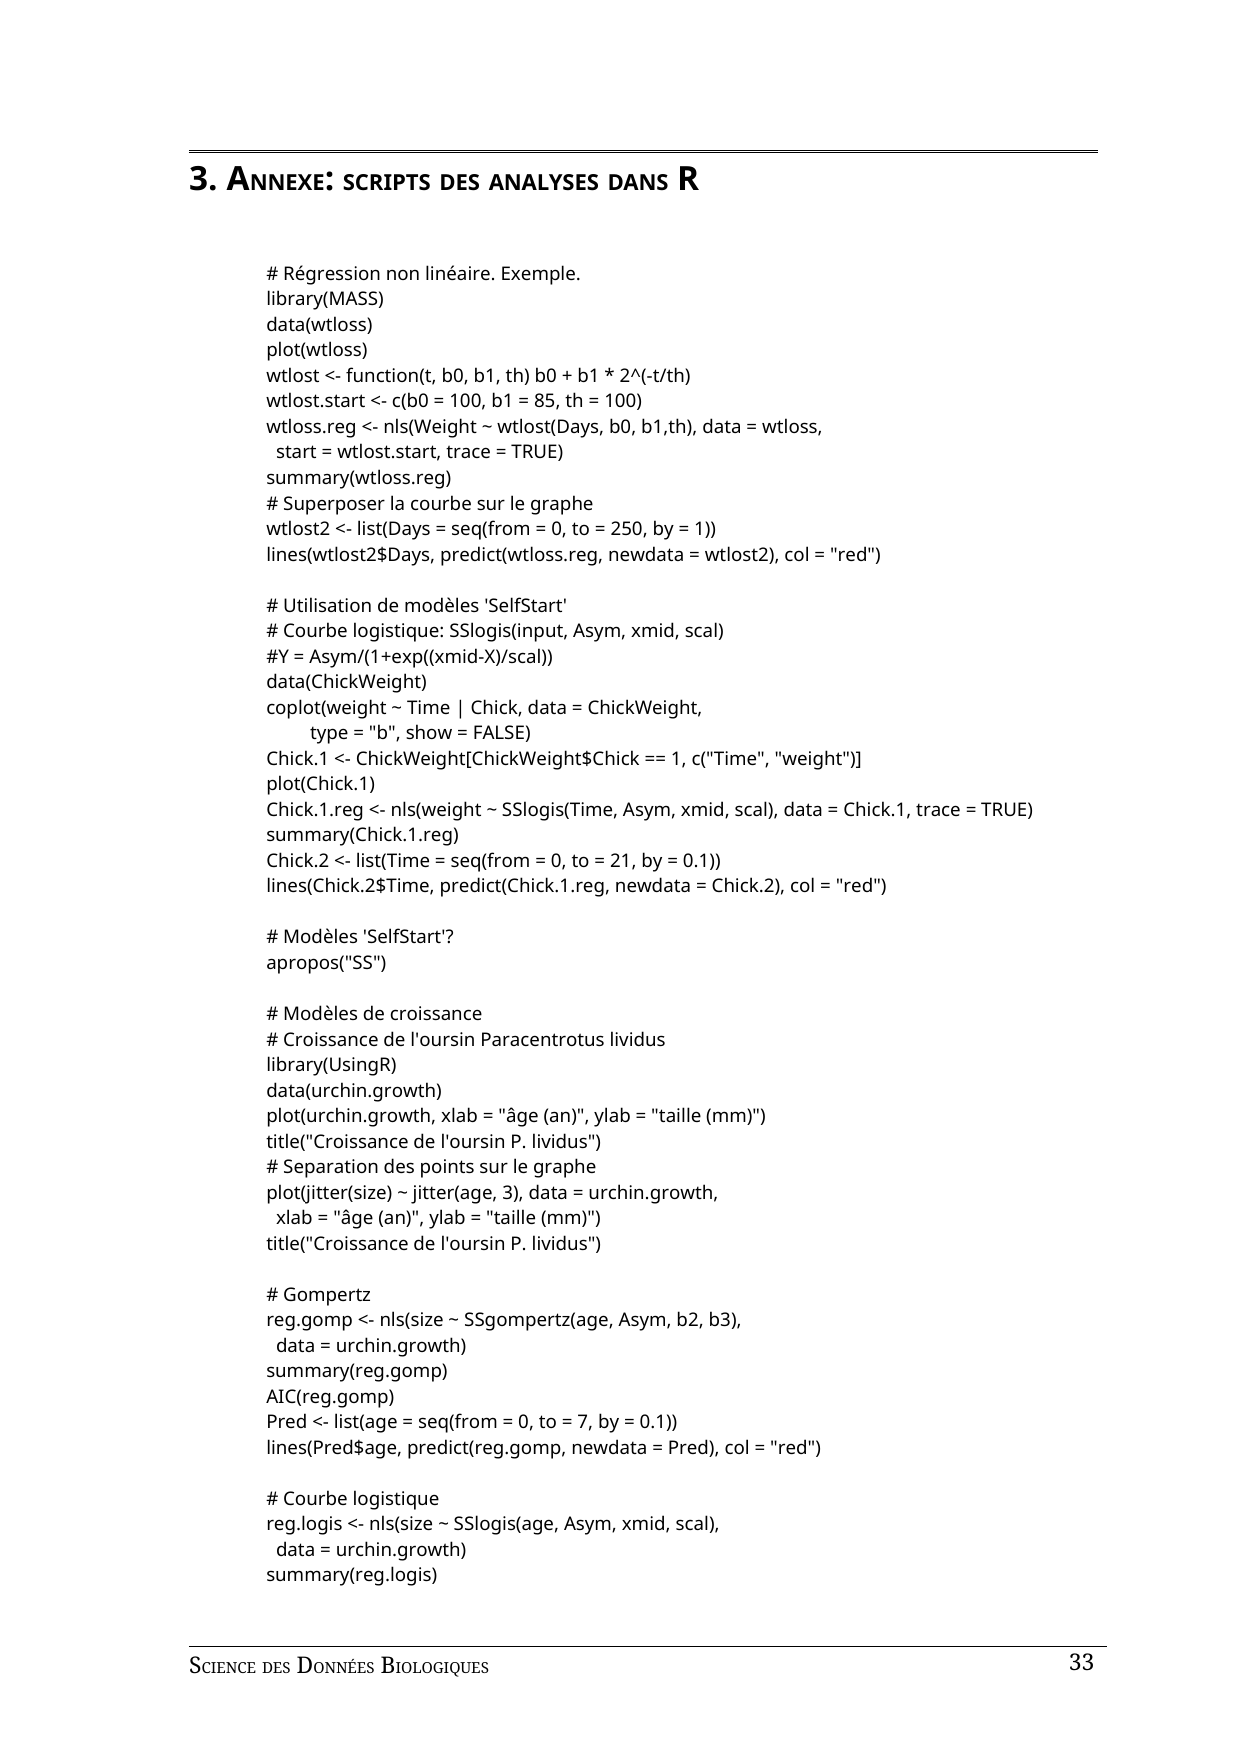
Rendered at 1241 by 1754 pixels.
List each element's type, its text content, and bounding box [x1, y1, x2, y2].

text data = urchin.growth) [266, 1536, 1098, 1562]
text summary(wtloss.reg) [266, 464, 1098, 490]
text # Utilisation de modèles 'SelfStart' [266, 592, 1098, 617]
text title("Croissance de l'oursin P. lividus") [266, 1230, 1098, 1256]
text wtlost2 <- list(Days = seq(from = 0, to = 250, by = 1)) [266, 515, 1098, 541]
text library(UsingR) [266, 1051, 1098, 1077]
text AIC(reg.gomp) [266, 1383, 1098, 1409]
text wtloss.reg <- nls(Weight ~ wtlost(Days, b0, b1,th), data = wtloss, [266, 413, 1098, 439]
text summary(reg.logis) [266, 1562, 1098, 1587]
text # Croissance de l'oursin Paracentrotus lividus [266, 1026, 1098, 1051]
text start = wtlost.start, trace = TRUE) [266, 439, 1098, 464]
text coplot(weight ~ Time | Chick, data = ChickWeight, [266, 694, 1098, 719]
text plot(urchin.growth, xlab = "âge (an)", ylab = "taille (mm)") [266, 1102, 1098, 1128]
text data = urchin.growth) [266, 1332, 1098, 1358]
text apropos("SS") [266, 949, 1098, 975]
text plot(Chick.1) [266, 771, 1098, 796]
text wtlost <- function(t, b0, b1, th) b0 + b1 * 2^(-t/th) [266, 362, 1098, 388]
text type = "b", show = FALSE) [266, 719, 1098, 745]
text lines(Chick.2$Time, predict(Chick.1.reg, newdata = Chick.2), col = "red") [266, 873, 1098, 898]
text # Modèles 'SelfStart'? [266, 924, 1098, 949]
text wtlost.start <- c(b0 = 100, b1 = 85, th = 100) [266, 388, 1098, 413]
text data(urchin.growth) [266, 1077, 1098, 1102]
text summary(Chick.1.reg) [266, 822, 1098, 847]
text summary(reg.gomp) [266, 1358, 1098, 1383]
text #Y = Asym/(1+exp((xmid-X)/scal)) [266, 643, 1098, 668]
text reg.logis <- nls(size ~ SSlogis(age, Asym, xmid, scal), [266, 1511, 1098, 1536]
text title("Croissance de l'oursin P. lividus") [266, 1128, 1098, 1153]
subtitle Annexe: scripts des analyses dans R [189, 153, 1098, 200]
text data(wtloss) [266, 311, 1098, 337]
text lines(wtlost2$Days, predict(wtloss.reg, newdata = wtlost2), col = "red") [266, 541, 1098, 566]
text Pred <- list(age = seq(from = 0, to = 7, by = 0.1)) [266, 1409, 1098, 1434]
text plot(jitter(size) ~ jitter(age, 3), data = urchin.growth, [266, 1179, 1098, 1204]
text # Courbe logistique [266, 1485, 1098, 1511]
text xlab = "âge (an)", ylab = "taille (mm)") [266, 1204, 1098, 1230]
text Chick.2 <- list(Time = seq(from = 0, to = 21, by = 0.1)) [266, 847, 1098, 873]
text library(MASS) [266, 286, 1098, 311]
text lines(Pred$age, predict(reg.gomp, newdata = Pred), col = "red") [266, 1434, 1098, 1460]
text # Modèles de croissance [266, 1000, 1098, 1026]
text plot(wtloss) [266, 337, 1098, 362]
text Chick.1.reg <- nls(weight ~ SSlogis(Time, Asym, xmid, scal), data = Chick.1, trace = TRUE) [266, 796, 1098, 822]
text # Superposer la courbe sur le graphe [266, 490, 1098, 515]
text data(ChickWeight) [266, 668, 1098, 694]
text # Separation des points sur le graphe [266, 1153, 1098, 1179]
text reg.gomp <- nls(size ~ SSgompertz(age, Asym, b2, b3), [266, 1307, 1098, 1332]
text # Gompertz [266, 1281, 1098, 1307]
text # Régression non linéaire. Exemple. [266, 260, 1098, 286]
text # Courbe logistique: SSlogis(input, Asym, xmid, scal) [266, 617, 1098, 643]
text Chick.1 <- ChickWeight[ChickWeight$Chick == 1, c("Time", "weight")] [266, 745, 1098, 771]
